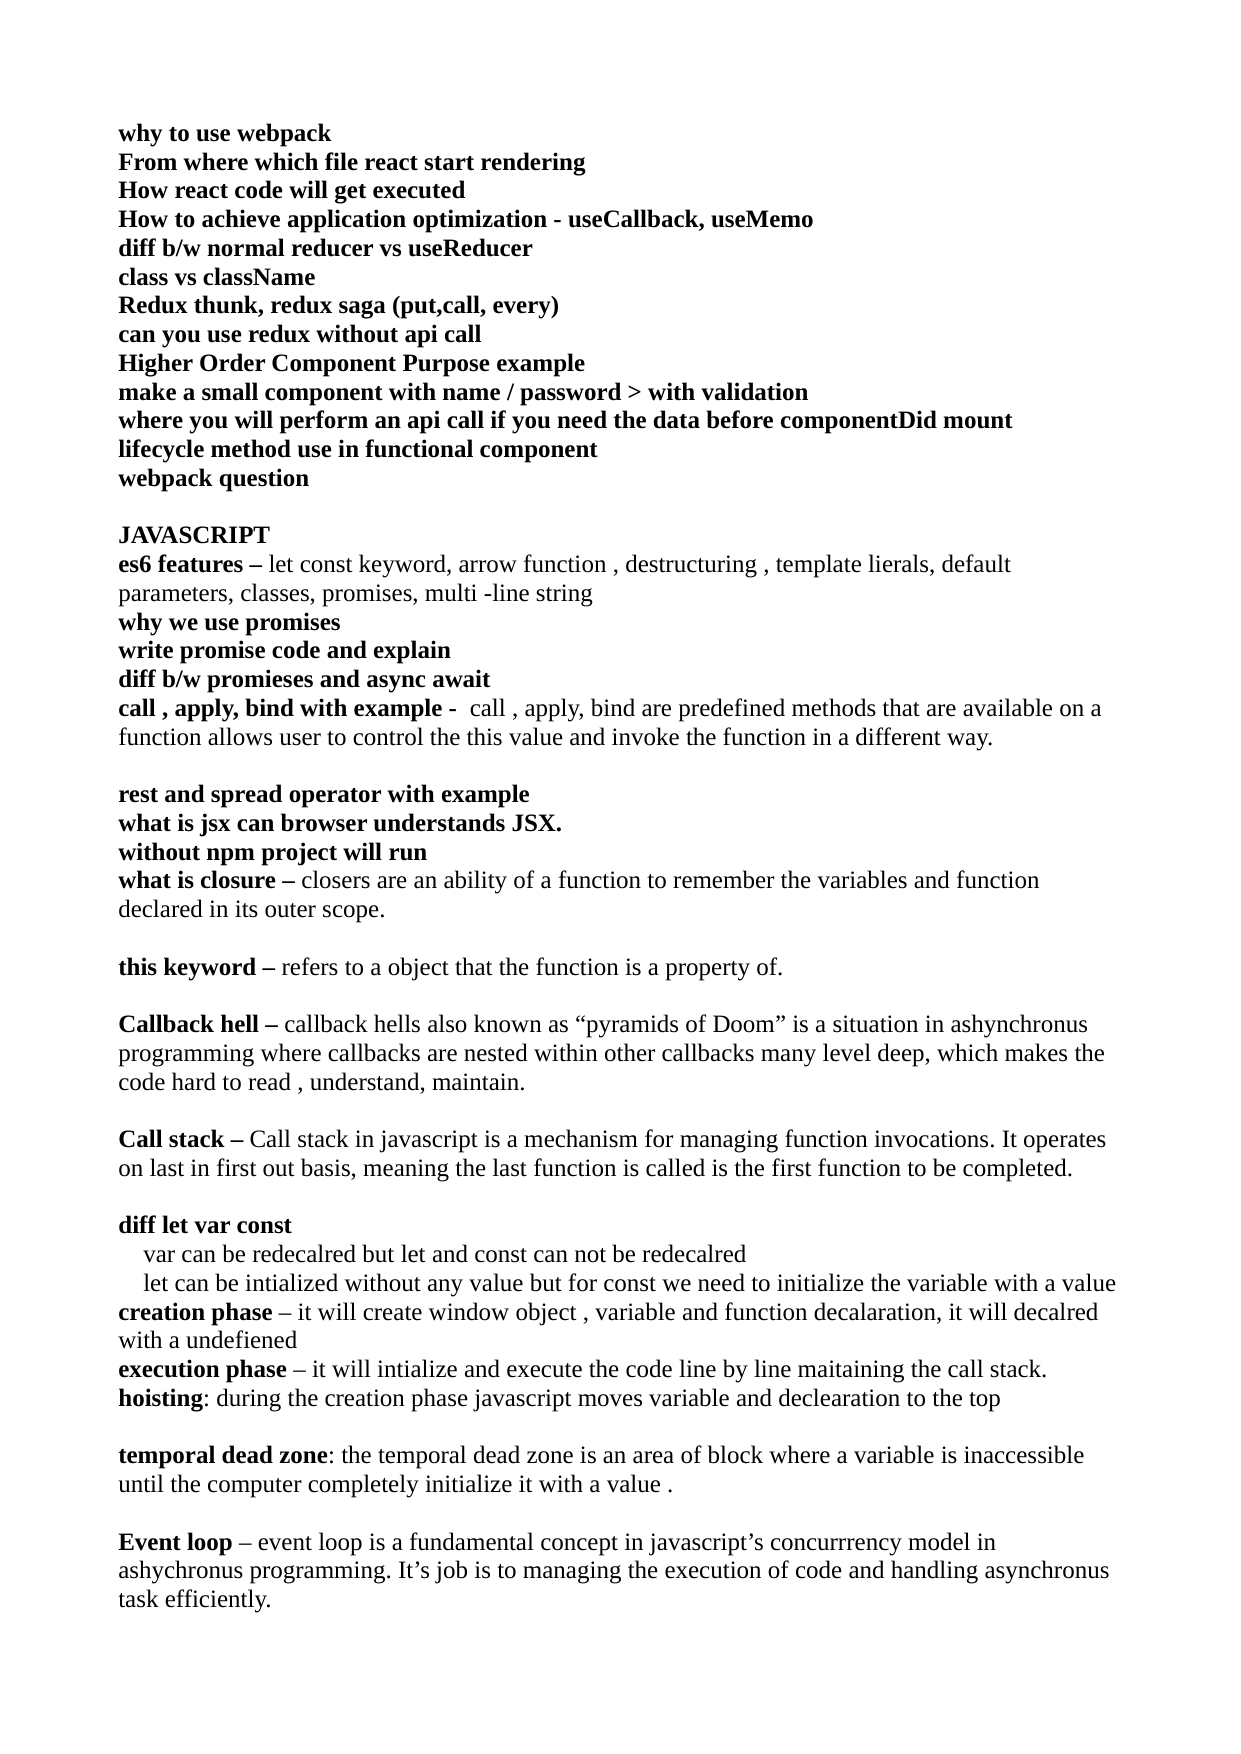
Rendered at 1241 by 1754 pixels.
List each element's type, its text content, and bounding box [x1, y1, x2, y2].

text var can be redecalred but let and const can not be redecalred [118, 1239, 1122, 1268]
text How react code will get executed [118, 176, 1122, 204]
text Higher Order Component Purpose example [118, 348, 1122, 377]
text what is jsx can browser understands JSX. [118, 808, 1122, 837]
text How to achieve application optimization - useCallback, useMemo [118, 204, 1122, 233]
text diff b/w promieses and async await [118, 664, 1122, 693]
text why to use webpack [118, 118, 1122, 147]
text where you will perform an api call if you need the data before componentDid mount [118, 406, 1122, 434]
text can you use redux without api call [118, 319, 1122, 348]
text hoisting: during the creation phase javascript moves variable and declearation to the top [118, 1383, 1122, 1412]
text without npm project will run [118, 837, 1122, 866]
text let can be intialized without any value but for const we need to initialize the variable with a value [118, 1268, 1122, 1297]
text make a small component with name / password > with validation [118, 377, 1122, 406]
text From where which file react start rendering [118, 147, 1122, 176]
text diff b/w normal reducer vs useReducer [118, 233, 1122, 262]
text creation phase – it will create window object , variable and function decalaration, it will decalred with a undefiened [118, 1297, 1122, 1354]
text JAVASCRIPT [118, 521, 1122, 549]
text es6 features – let const keyword, arrow function , destructuring , template lierals, default parameters, classes, promises, multi -line string [118, 549, 1122, 607]
text rest and spread operator with example [118, 779, 1122, 808]
text call , apply, bind with example - call , apply, bind are predefined methods that are available on a function allows user to control the this value and invoke the function in a different way. [118, 693, 1122, 751]
text Event loop – event loop is a fundamental concept in javascript’s concurrrency model in ashychronus programming. It’s job is to managing the execution of code and handling asynchronus task efficiently. [118, 1527, 1122, 1613]
text write promise code and explain [118, 636, 1122, 664]
text lifecycle method use in functional component [118, 434, 1122, 463]
text Redux thunk, redux saga (put,call, every) [118, 291, 1122, 319]
text what is closure – closers are an ability of a function to remember the variables and function declared in its outer scope. [118, 866, 1122, 923]
text Call stack – Call stack in javascript is a mechanism for managing function invocations. It operates on last in first out basis, meaning the last function is called is the first function to be completed. [118, 1124, 1122, 1182]
text execution phase – it will intialize and execute the code line by line maitaining the call stack. [118, 1354, 1122, 1383]
text diff let var const [118, 1211, 1122, 1239]
text Callback hell – callback hells also known as “pyramids of Doom” is a situation in ashynchronus programming where callbacks are nested within other callbacks many level deep, which makes the code hard to read , understand, maintain. [118, 1009, 1122, 1096]
text why we use promises [118, 607, 1122, 636]
text webpack question [118, 463, 1122, 492]
text class vs className [118, 262, 1122, 291]
text temporal dead zone: the temporal dead zone is an area of block where a variable is inaccessible until the computer completely initialize it with a value . [118, 1441, 1122, 1498]
text this keyword – refers to a object that the function is a property of. [118, 952, 1122, 981]
